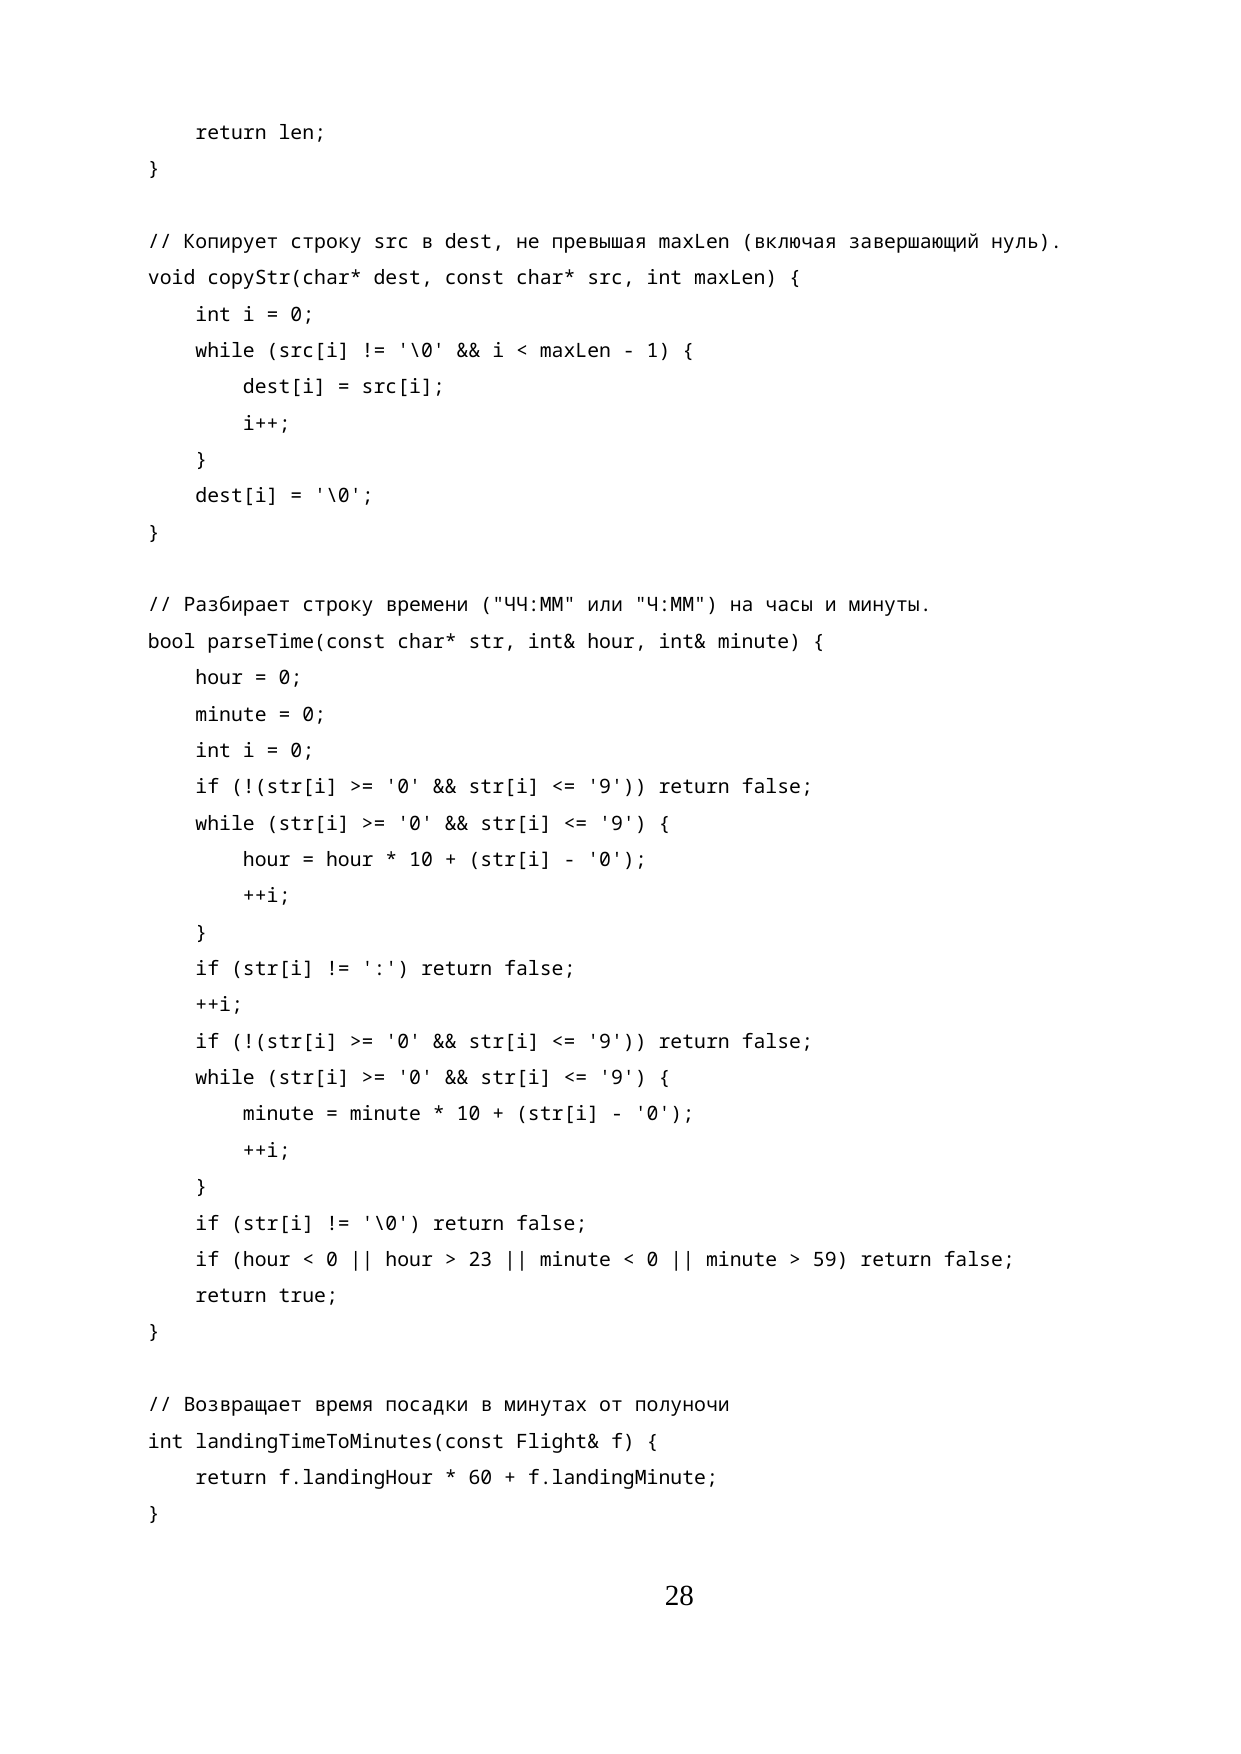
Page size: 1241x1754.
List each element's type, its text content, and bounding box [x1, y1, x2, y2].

text } [148, 1318, 1152, 1345]
text return f.landingHour * 60 + f.landingMinute; [148, 1463, 1152, 1490]
text while (str[i] >= '0' && str[i] <= '9') { [148, 809, 1152, 836]
text while (src[i] != '\0' && i < maxLen - 1) { [148, 336, 1152, 363]
text if (str[i] != ':') return false; [148, 954, 1152, 981]
text // Возвращает время посадки в минутах от полуночи [148, 1391, 1152, 1417]
text return len; [148, 118, 1152, 145]
text void copyStr(char* dest, const char* src, int maxLen) { [148, 263, 1152, 291]
text int i = 0; [148, 736, 1152, 763]
text if (!(str[i] >= '0' && str[i] <= '9')) return false; [148, 772, 1152, 799]
text bool parseTime(const char* str, int& hour, int& minute) { [148, 627, 1152, 654]
text ++i; [148, 1136, 1152, 1163]
text minute = minute * 10 + (str[i] - '0'); [148, 1100, 1152, 1127]
text } [148, 1172, 1152, 1199]
text minute = 0; [148, 700, 1152, 727]
text dest[i] = src[i]; [148, 373, 1152, 399]
text return true; [148, 1281, 1152, 1308]
text } [148, 518, 1152, 545]
text // Копирует строку src в dest, не превышая maxLen (включая завершающий нуль). [148, 227, 1152, 254]
text int landingTimeToMinutes(const Flight& f) { [148, 1427, 1152, 1454]
text dest[i] = '\0'; [148, 482, 1152, 509]
text ++i; [148, 991, 1152, 1018]
text hour = 0; [148, 663, 1152, 690]
text while (str[i] >= '0' && str[i] <= '9') { [148, 1063, 1152, 1090]
text } [148, 445, 1152, 472]
text } [148, 154, 1152, 181]
text i++; [148, 409, 1152, 436]
text // Разбирает строку времени ("ЧЧ:ММ" или "Ч:ММ") на часы и минуты. [148, 591, 1152, 618]
text } [148, 918, 1152, 945]
text if (str[i] != '\0') return false; [148, 1209, 1152, 1236]
text ++i; [148, 882, 1152, 908]
text if (hour < 0 || hour > 23 || minute < 0 || minute > 59) return false; [148, 1245, 1152, 1272]
text int i = 0; [148, 300, 1152, 327]
text hour = hour * 10 + (str[i] - '0'); [148, 845, 1152, 872]
text } [148, 1499, 1152, 1527]
text if (!(str[i] >= '0' && str[i] <= '9')) return false; [148, 1027, 1152, 1054]
